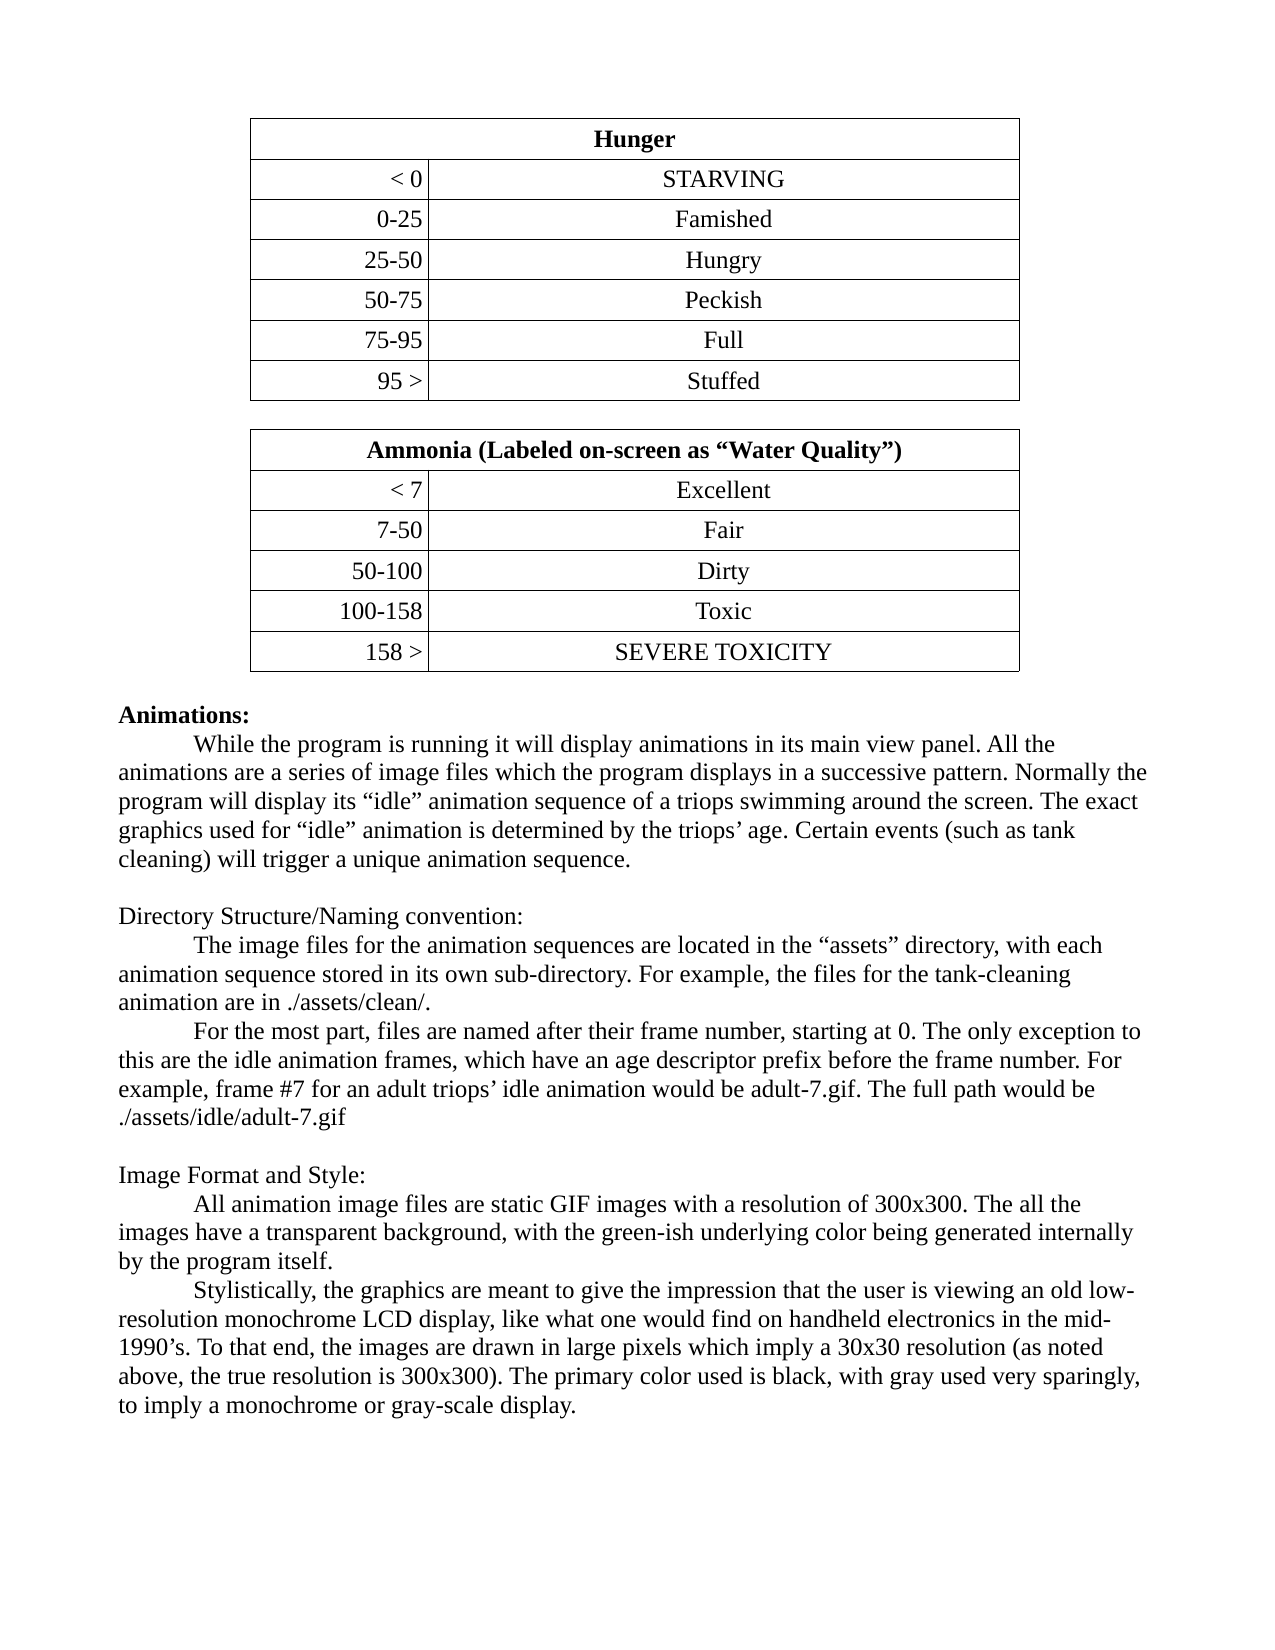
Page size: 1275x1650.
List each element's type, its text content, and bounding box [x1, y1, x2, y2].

table_cell 50-100 [251, 551, 428, 590]
table_cell Famished [429, 200, 1019, 239]
table_cell Toxic [429, 591, 1019, 631]
table_cell Dirty [429, 551, 1019, 590]
table_header Hunger [251, 119, 1019, 158]
table_cell 0-25 [251, 200, 428, 239]
table_cell STARVING [429, 160, 1019, 199]
table_cell Excellent [429, 471, 1019, 510]
text While the program is running it will display animations in its main view panel. All the animations are a series of image files which the program displays in a successive pattern. Normally the program will display its “idle” animation sequence of a triops swimming around the screen. The exact graphics used for “idle” animation is determined by the triops’ age. Certain events (such as tank cleaning) will trigger a unique animation sequence. [118, 729, 1157, 872]
text Image Format and Style: [118, 1160, 1157, 1189]
text The image files for the animation sequences are located in the “assets” directory, with each animation sequence stored in its own sub-directory. For example, the files for the tank-cleaning animation are in ./assets/clean/. [118, 930, 1157, 1016]
table_cell 100-158 [251, 591, 428, 631]
table_cell < 0 [251, 160, 428, 199]
text Directory Structure/Naming convention: [118, 901, 1157, 930]
text All animation image files are static GIF images with a resolution of 300x300. The all the images have a transparent background, with the green-ish underlying color being generated internally by the program itself. [118, 1189, 1157, 1275]
table_cell Hungry [429, 240, 1019, 279]
table_cell 95 > [251, 361, 428, 400]
table_cell Stuffed [429, 361, 1019, 400]
table_cell 7-50 [251, 511, 428, 550]
table_cell Fair [429, 511, 1019, 550]
table_cell 50-75 [251, 280, 428, 320]
table_cell Peckish [429, 280, 1019, 320]
table_cell 25-50 [251, 240, 428, 279]
text Animations: [118, 700, 1157, 729]
table_cell 75-95 [251, 321, 428, 360]
table_cell < 7 [251, 471, 428, 510]
text For the most part, files are named after their frame number, starting at 0. The only exception to this are the idle animation frames, which have an age descriptor prefix before the frame number. For example, frame #7 for an adult triops’ idle animation would be adult-7.gif. The full path would be ./assets/idle/adult-7.gif [118, 1016, 1157, 1131]
table_cell 158 > [251, 632, 428, 671]
table_cell SEVERE TOXICITY [429, 632, 1019, 671]
text Stylistically, the graphics are meant to give the impression that the user is viewing an old low-resolution monochrome LCD display, like what one would find on handheld electronics in the mid-1990’s. To that end, the images are drawn in large pixels which imply a 30x30 resolution (as noted above, the true resolution is 300x300). The primary color used is black, with gray used very sparingly, to imply a monochrome or gray-scale display. [118, 1275, 1157, 1419]
table_cell Full [429, 321, 1019, 360]
table_header Ammonia (Labeled on-screen as “Water Quality”) [251, 430, 1019, 469]
